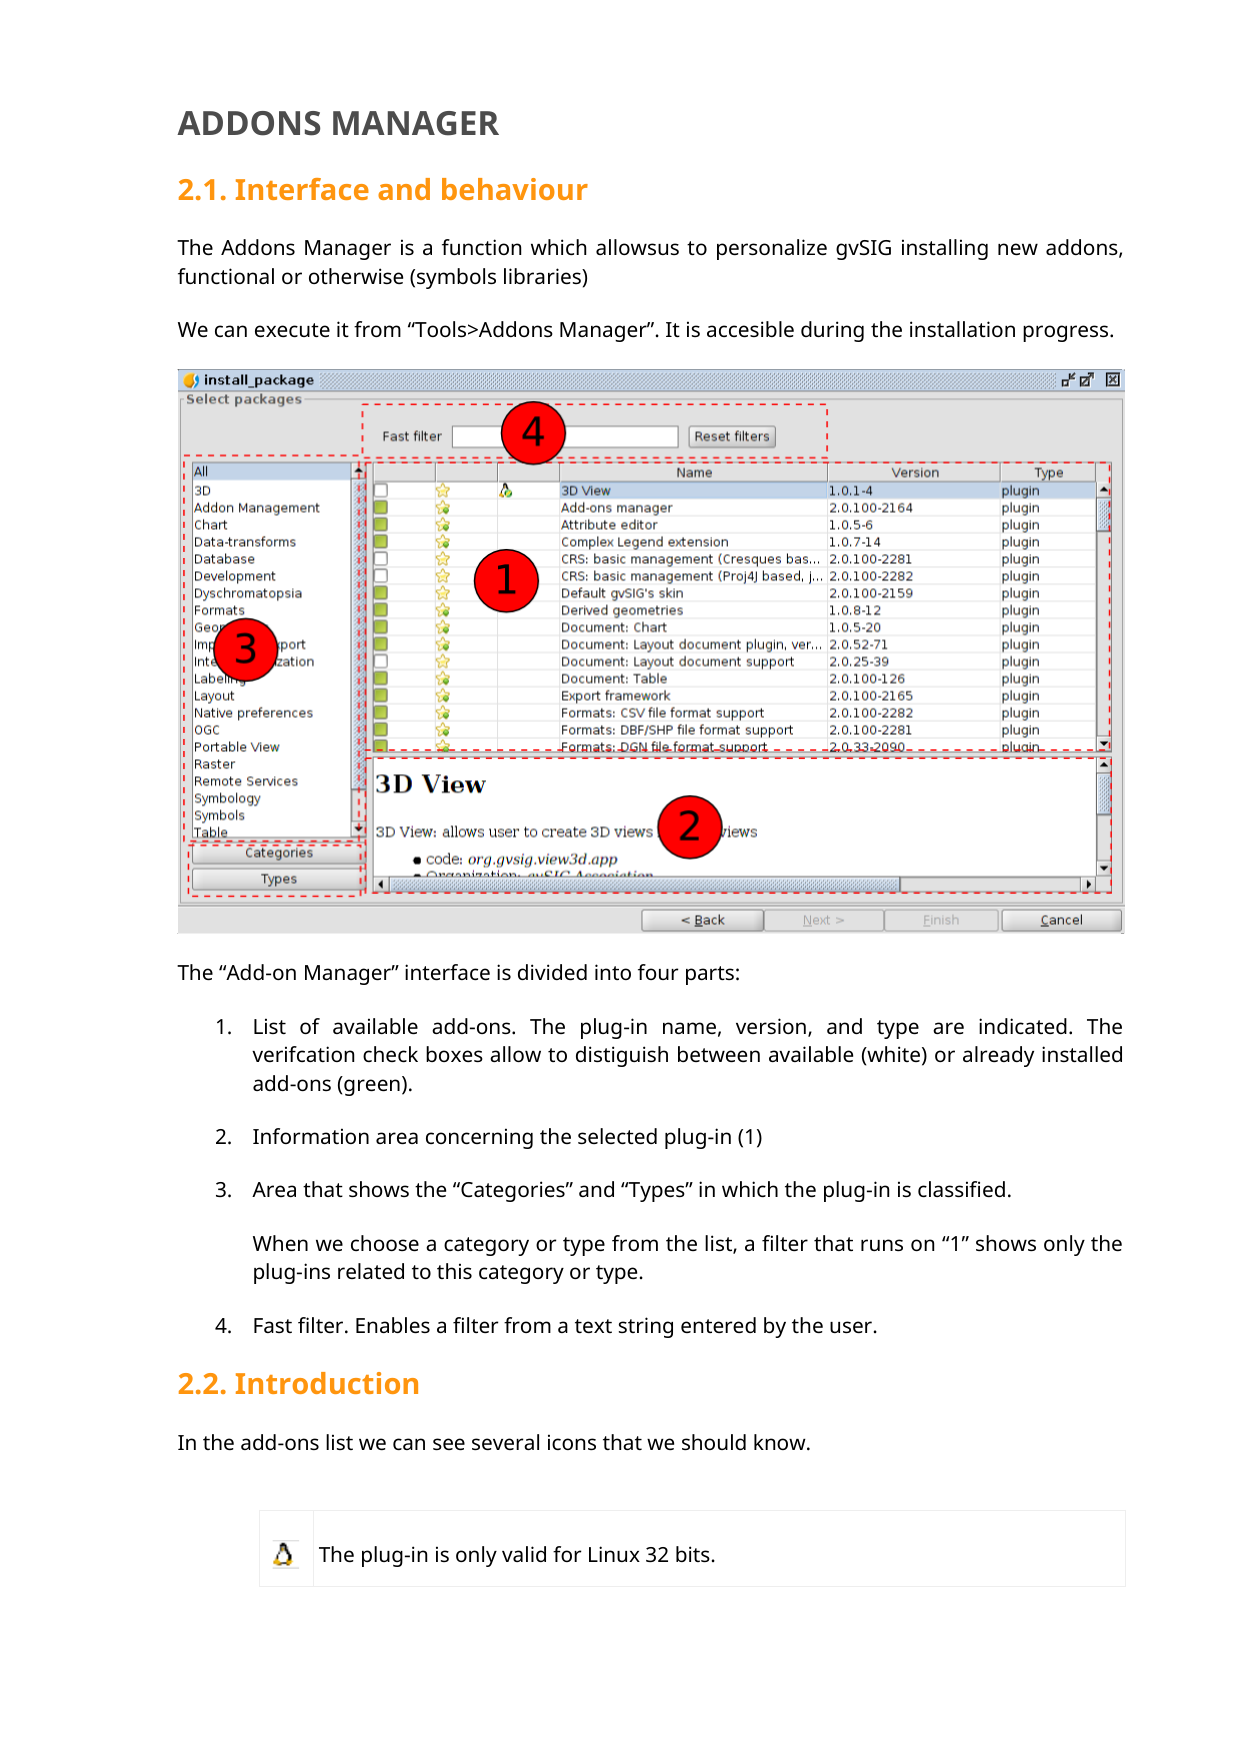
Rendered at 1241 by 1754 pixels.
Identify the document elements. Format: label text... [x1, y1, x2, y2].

list Fast filter. Enables a filter from a text string entered by the user. [215, 1311, 1125, 1339]
subtitle 2.2. Introduction [177, 1363, 1125, 1403]
list When we choose a category or type from the list, a filter that runs on “1” shows only the plug-ins related to this category or type. [215, 1229, 1125, 1286]
text The Addons Manager is a function which allowsus to personalize gvSIG installing new addons, functional or otherwise (symbols libraries) [177, 233, 1125, 290]
list Area that shows the “Categories” and “Types” in which the plug-in is classified. [215, 1176, 1125, 1204]
picture [177, 368, 1125, 934]
picture [272, 1540, 300, 1569]
text We can execute it from “Tools>Addons Manager”. It is accesible during the installation progress. [177, 315, 1125, 344]
table_header The plug-in is only valid for Linux 32 bits. [314, 1511, 1125, 1586]
text In the add-ons list we can see several icons that we should know. [177, 1428, 1125, 1456]
list Information area concerning the selected plug-in (1) [215, 1122, 1125, 1151]
subtitle Addons Manager [177, 100, 1125, 145]
list List of available add-ons. The plug-in name, version, and type are indicated. The verifcation check boxes allow to distiguish between available (white) or already installed add-ons (green). [215, 1012, 1125, 1097]
table_header [260, 1511, 313, 1586]
text The “Add-on Manager” interface is divided into four parts: [177, 958, 1125, 987]
subtitle 2.1. Interface and behaviour [177, 169, 1125, 208]
